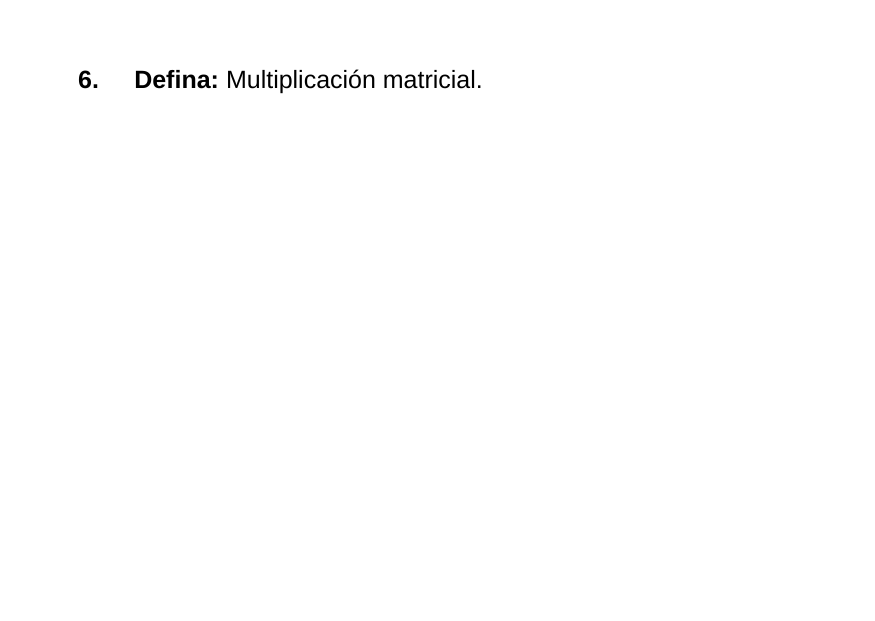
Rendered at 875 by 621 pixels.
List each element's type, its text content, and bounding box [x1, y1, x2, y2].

list Defina: Multiplicación matricial. [78, 65, 815, 94]
